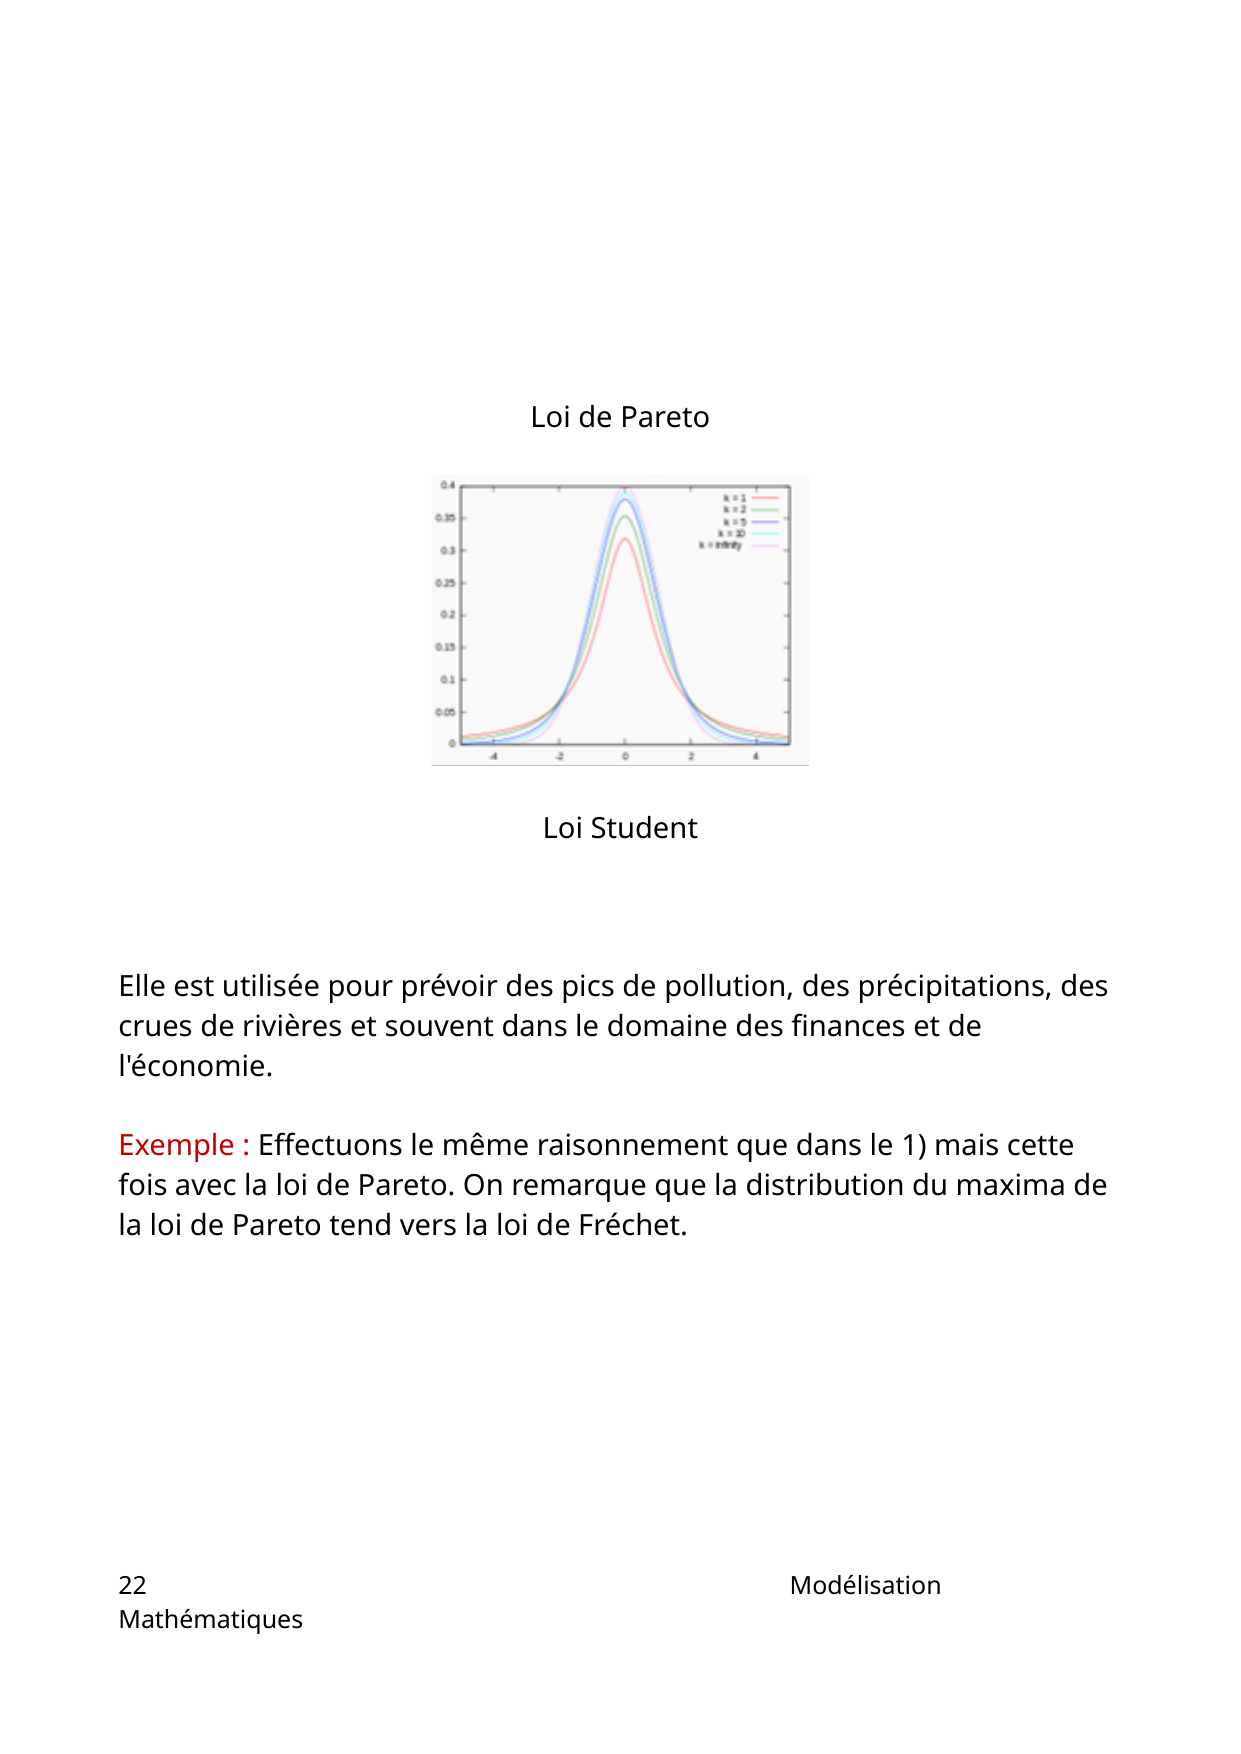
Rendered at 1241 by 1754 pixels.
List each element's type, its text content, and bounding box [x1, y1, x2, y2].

text Exemple : Effectuons le même raisonnement que dans le 1) mais cette fois avec la loi de Pareto. On remarque que la distribution du maxima de la loi de Pareto tend vers la loi de Fréchet. [118, 1124, 1122, 1243]
text Loi Student [118, 807, 1122, 847]
text Elle est utilisée pour prévoir des pics de pollution, des précipitations, des crues de rivières et souvent dans le domaine des finances et de l'économie. [118, 966, 1122, 1085]
picture [431, 475, 809, 768]
text Loi de Pareto [118, 396, 1122, 436]
